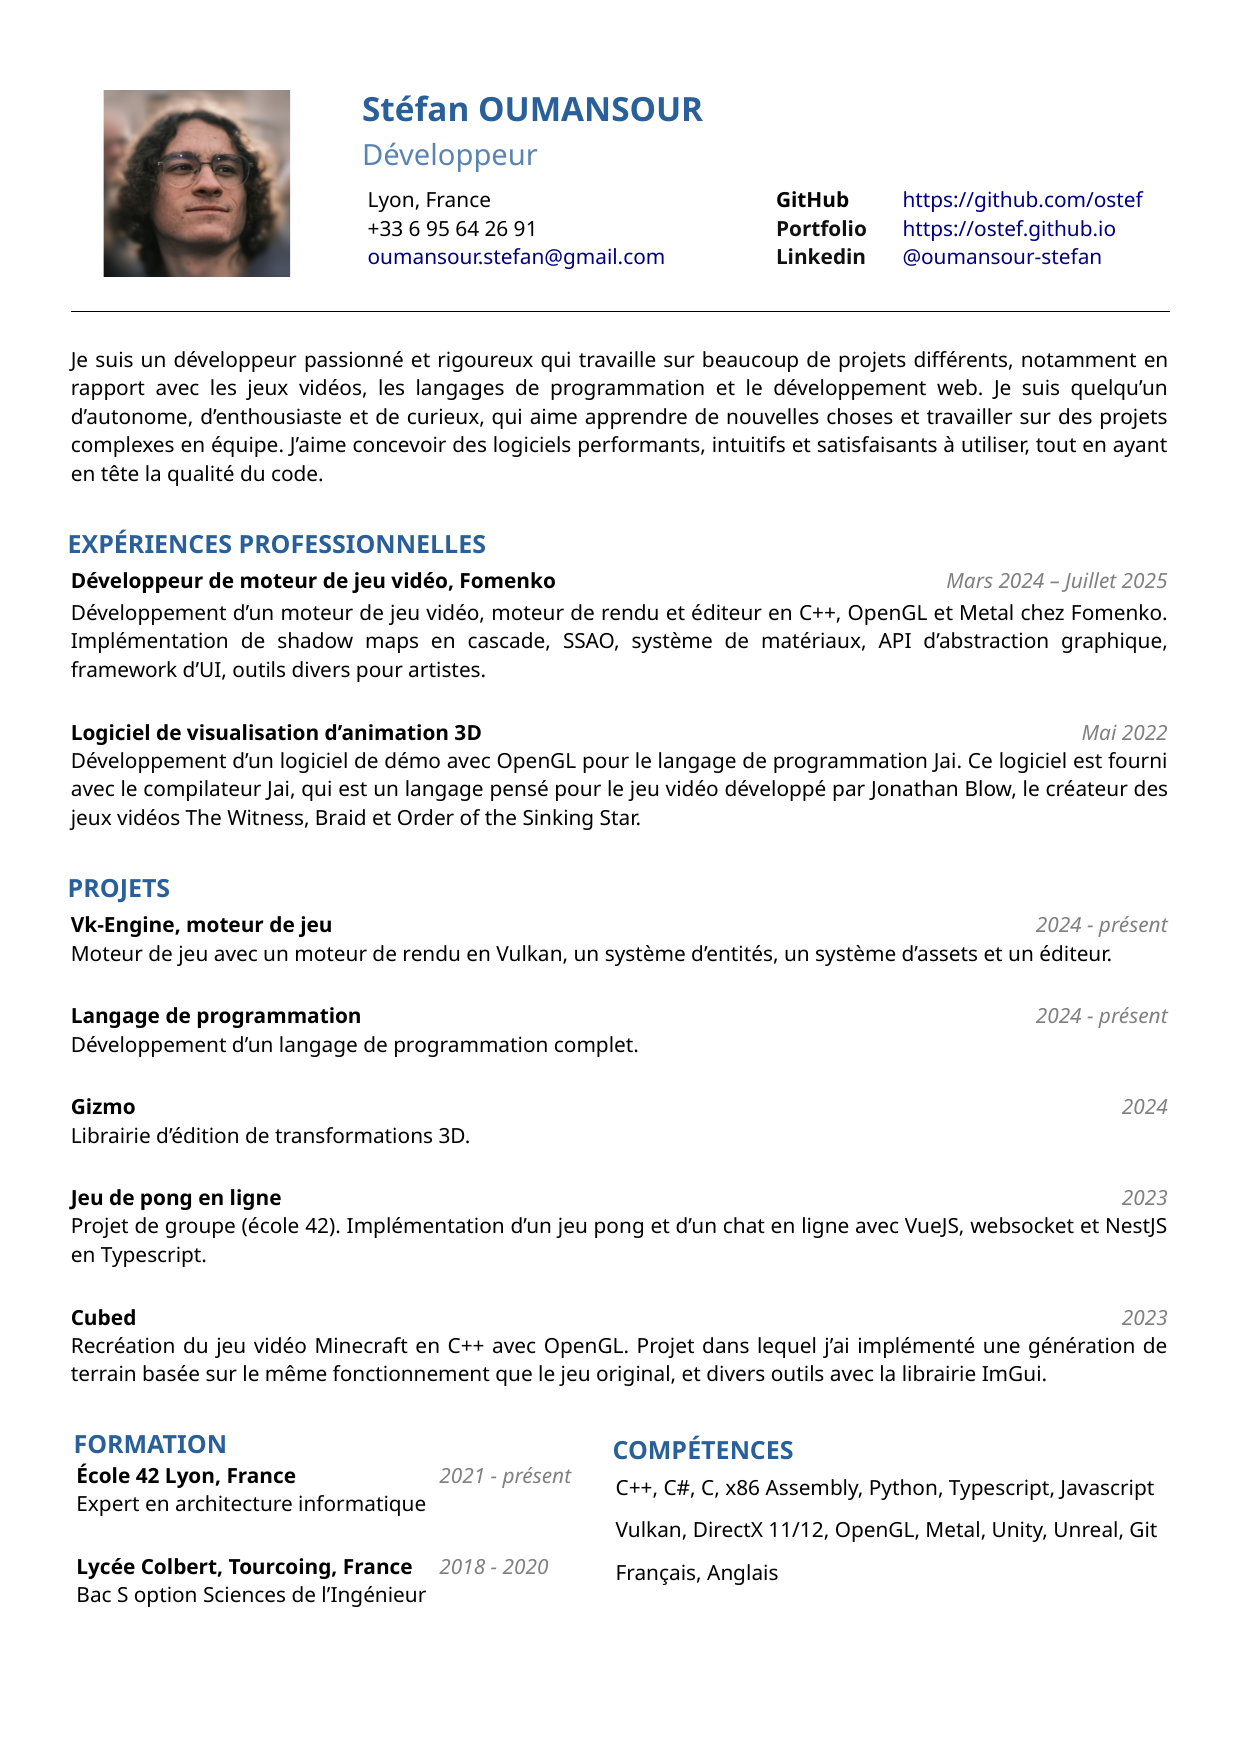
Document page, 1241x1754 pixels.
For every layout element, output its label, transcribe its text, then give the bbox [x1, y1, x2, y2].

table_header Mai 2022 [815, 718, 1170, 746]
table_header Vk-Engine, moteur de jeu [71, 910, 815, 939]
text Développement d’un logiciel de démo avec OpenGL pour le langage de programmation Jai. Ce logiciel est fourni avec le compilateur Jai, qui est un langage pensé pour le jeu vidéo développé par Jonathan Blow, le créateur des jeux vidéos The Witness, Braid et Order of the Sinking Star. [71, 746, 1170, 831]
table_header École 42 Lyon, France [76, 1461, 434, 1489]
subtitle PROJETS [67, 870, 1170, 904]
table_header 2023 [815, 1183, 1170, 1212]
table_header Langage de programmation [71, 1001, 815, 1030]
table_header 2024 - présent [815, 910, 1170, 939]
table_header Jeu de pong en ligne [71, 1183, 815, 1212]
picture [103, 90, 290, 277]
text Recréation du jeu vidéo Minecraft en C++ avec OpenGL. Projet dans lequel j’ai implémenté une génération de terrain basée sur le même fonctionnement que le jeu original, et divers outils avec la librairie ImGui. [71, 1331, 1170, 1388]
table_header FORMATION Expert en architecture informatique Bac S option Sciences de l’Ingénieur [71, 1388, 610, 1637]
table_header 2024 - présent [815, 1001, 1170, 1030]
text Développement d’un moteur de jeu vidéo, moteur de rendu et éditeur en C++, OpenGL et Metal chez Fomenko. Implémentation de shadow maps en cascade, SSAO, système de matériaux, API d’abstraction graphique, framework d’UI, outils divers pour artistes. [71, 598, 1170, 683]
table_header 2018 - 2020 [434, 1552, 604, 1580]
text Moteur de jeu avec un moteur de rendu en Vulkan, un système d’entités, un système d’assets et un éditeur. [71, 939, 1170, 967]
table_header Cubed [71, 1303, 815, 1331]
text Développement d’un langage de programmation complet. [71, 1030, 1170, 1058]
table_header [71, 71, 356, 311]
table_header https://github.com/ostef https://ostef.github.io @oumansour-stefan [897, 180, 1163, 276]
subtitle EXPÉRIENCES PROFESSIONNELLES [67, 526, 1170, 560]
text Je suis un développeur passionné et rigoureux qui travaille sur beaucoup de projets différents, notamment en rapport avec les jeux vidéos, les langages de programmation et le développement web. Je suis quelqu’un d’autonome, d’enthousiaste et de curieux, qui aime apprendre de nouvelles choses et travailler sur des projets complexes en équipe. J’aime concevoir des logiciels performants, intuitifs et satisfaisants à utiliser, tout en ayant en tête la qualité du code. [71, 345, 1170, 487]
table_header 2024 [815, 1092, 1170, 1121]
table_header GitHub Portfolio Linkedin [770, 180, 897, 276]
table_header COMPÉTENCES C++, C#, C, x86 Assembly, Python, Typescript, Javascript Vulkan, DirectX 11/12, OpenGL, Metal, Unity, Unreal, Git Français, Anglais [610, 1388, 1170, 1637]
table_header Lyon, France +33 6 95 64 26 91 oumansour.stefan@gmail.com [362, 180, 770, 276]
table_header Lycée Colbert, Tourcoing, France [76, 1552, 434, 1580]
table_header Développeur de moteur de jeu vidéo, Fomenko [71, 566, 815, 598]
table_header 2023 [815, 1303, 1170, 1331]
table_header 2021 - présent [434, 1461, 604, 1489]
table_header Gizmo [71, 1092, 815, 1121]
text Librairie d’édition de transformations 3D. [71, 1121, 1170, 1149]
table_header Logiciel de visualisation d’animation 3D [71, 718, 815, 746]
text Projet de groupe (école 42). Implémentation d’un jeu pong et d’un chat en ligne avec VueJS, websocket et NestJS en Typescript. [71, 1212, 1170, 1268]
table_header Stéfan OUMANSOUR Développeur [356, 71, 1170, 311]
table_header Mars 2024 – Juillet 2025 [815, 566, 1170, 598]
